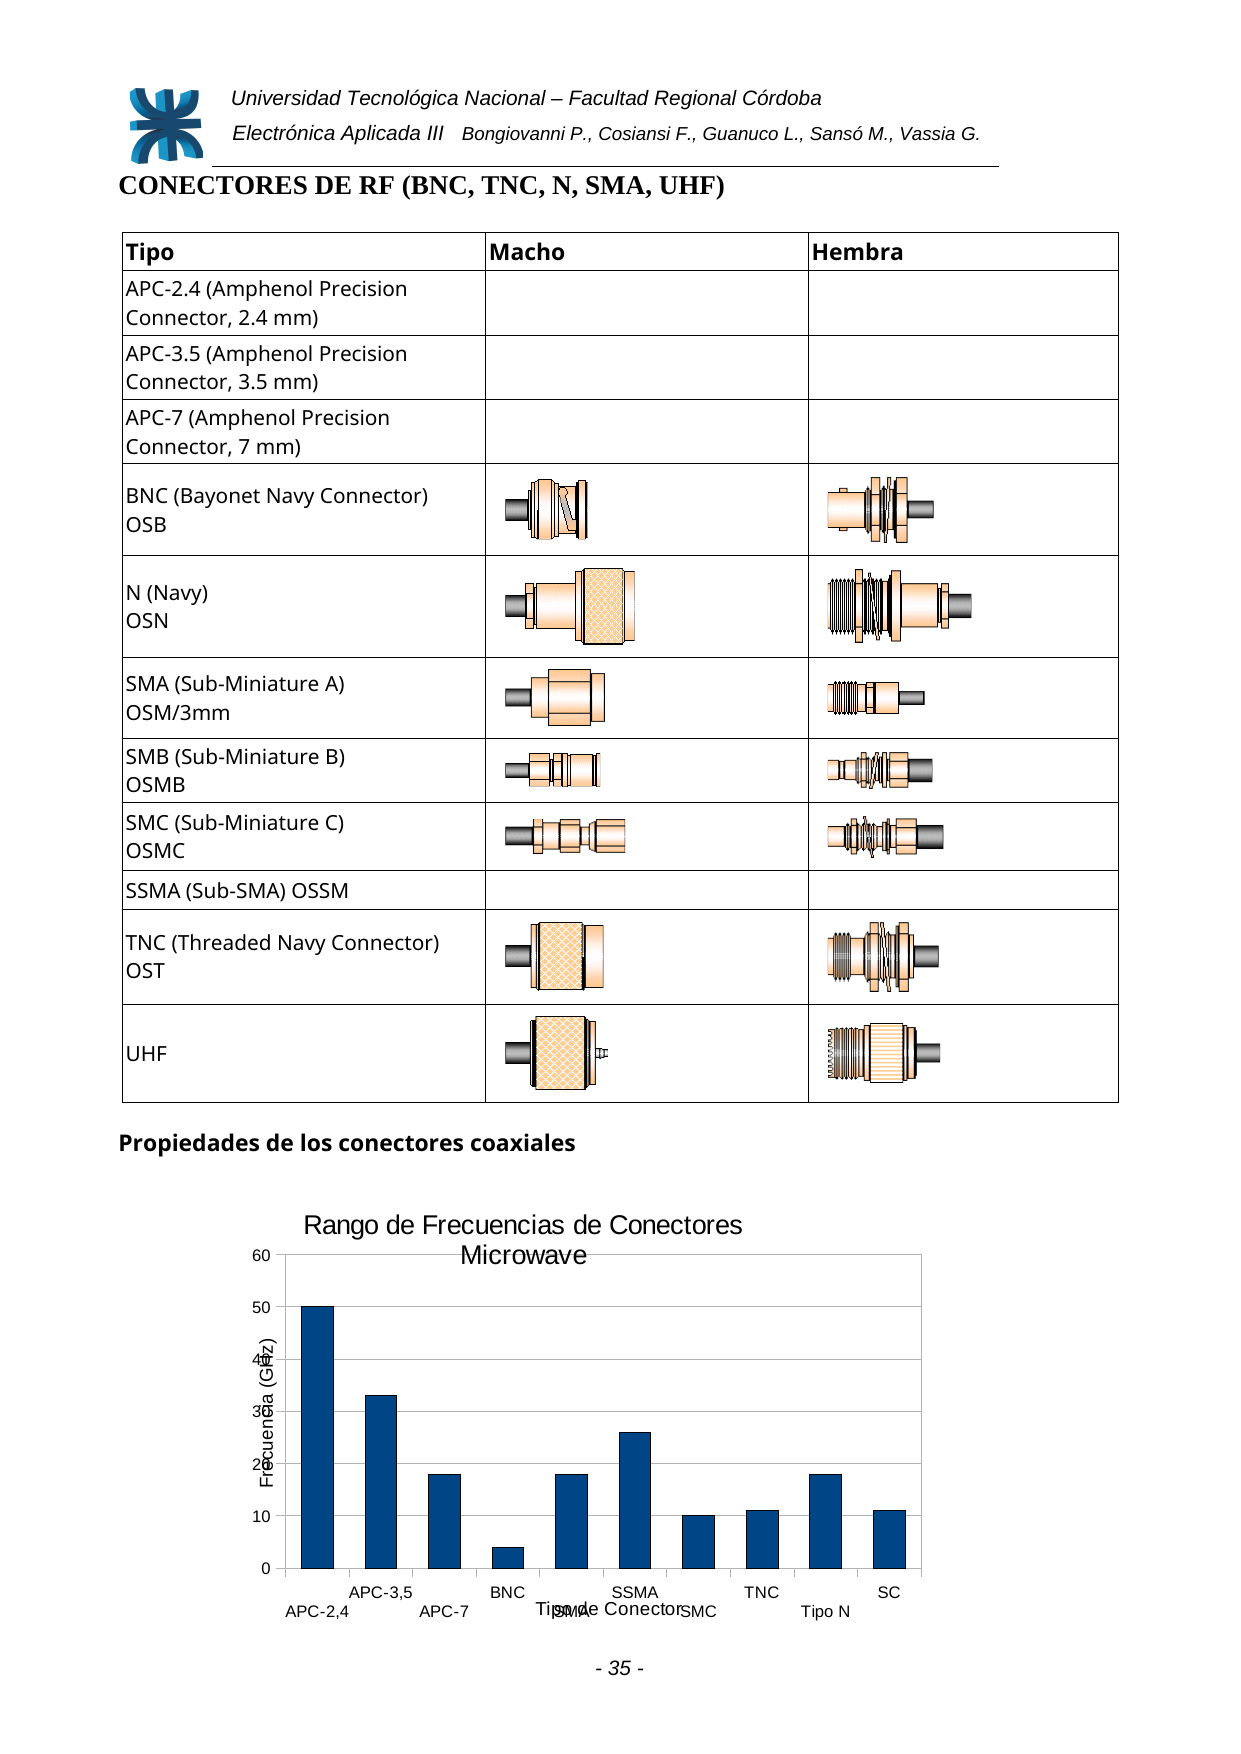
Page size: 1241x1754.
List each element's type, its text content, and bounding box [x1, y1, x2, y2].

table_cell [486, 271, 808, 334]
table_cell SMA (Sub-Miniature A) OSM/3mm [123, 658, 485, 738]
table_cell [809, 658, 1118, 738]
table_cell [486, 871, 808, 909]
picture [129, 88, 203, 164]
table_cell SSMA (Sub-SMA) OSSM [123, 871, 485, 909]
table_cell [486, 336, 808, 399]
picture [827, 476, 934, 543]
picture [827, 681, 925, 715]
table_cell SMB (Sub-Miniature B) OSMB [123, 739, 485, 802]
text CONECTORES DE RF (BNC, TNC, N, SMA, UHF) [118, 169, 1122, 201]
picture [505, 819, 626, 854]
table_header Macho [486, 233, 808, 270]
picture [827, 752, 933, 789]
table_cell [809, 271, 1118, 334]
table_cell [809, 556, 1118, 657]
table_cell [809, 400, 1118, 463]
picture [505, 1016, 608, 1090]
table_cell [809, 910, 1118, 1004]
table_cell [809, 336, 1118, 399]
table_cell [809, 464, 1118, 555]
picture [505, 922, 604, 991]
table_cell [809, 871, 1118, 909]
picture [827, 569, 972, 643]
picture [827, 922, 939, 992]
table_cell [809, 803, 1118, 870]
picture [505, 568, 635, 645]
table_header Tipo [123, 233, 485, 270]
table_cell [486, 400, 808, 463]
picture [827, 1023, 941, 1083]
table_cell [809, 1005, 1118, 1102]
table_cell [486, 556, 808, 657]
text Propiedades de los conectores coaxiales [118, 1127, 1122, 1158]
table_cell UHF [123, 1005, 485, 1102]
table_cell [809, 739, 1118, 802]
table_cell APC-2.4 (Amphenol Precision Connector, 2.4 mm) [123, 271, 485, 334]
picture [505, 669, 605, 726]
table_cell N (Navy) OSN [123, 556, 485, 657]
table_cell SMC (Sub-Miniature C) OSMC [123, 803, 485, 870]
table_cell [486, 464, 808, 555]
table_cell BNC (Bayonet Navy Connector) OSB [123, 464, 485, 555]
table_header Hembra [809, 233, 1118, 270]
table_cell APC-7 (Amphenol Precision Connector, 7 mm) [123, 400, 485, 463]
picture [827, 815, 944, 858]
picture [505, 479, 588, 540]
table_cell [486, 910, 808, 1004]
table_cell [486, 1005, 808, 1102]
table_cell [486, 739, 808, 802]
table_cell [486, 803, 808, 870]
table_cell [486, 658, 808, 738]
table_cell TNC (Threaded Navy Connector) OST [123, 910, 485, 1004]
table_cell APC-3.5 (Amphenol Precision Connector, 3.5 mm) [123, 336, 485, 399]
picture [505, 753, 601, 787]
